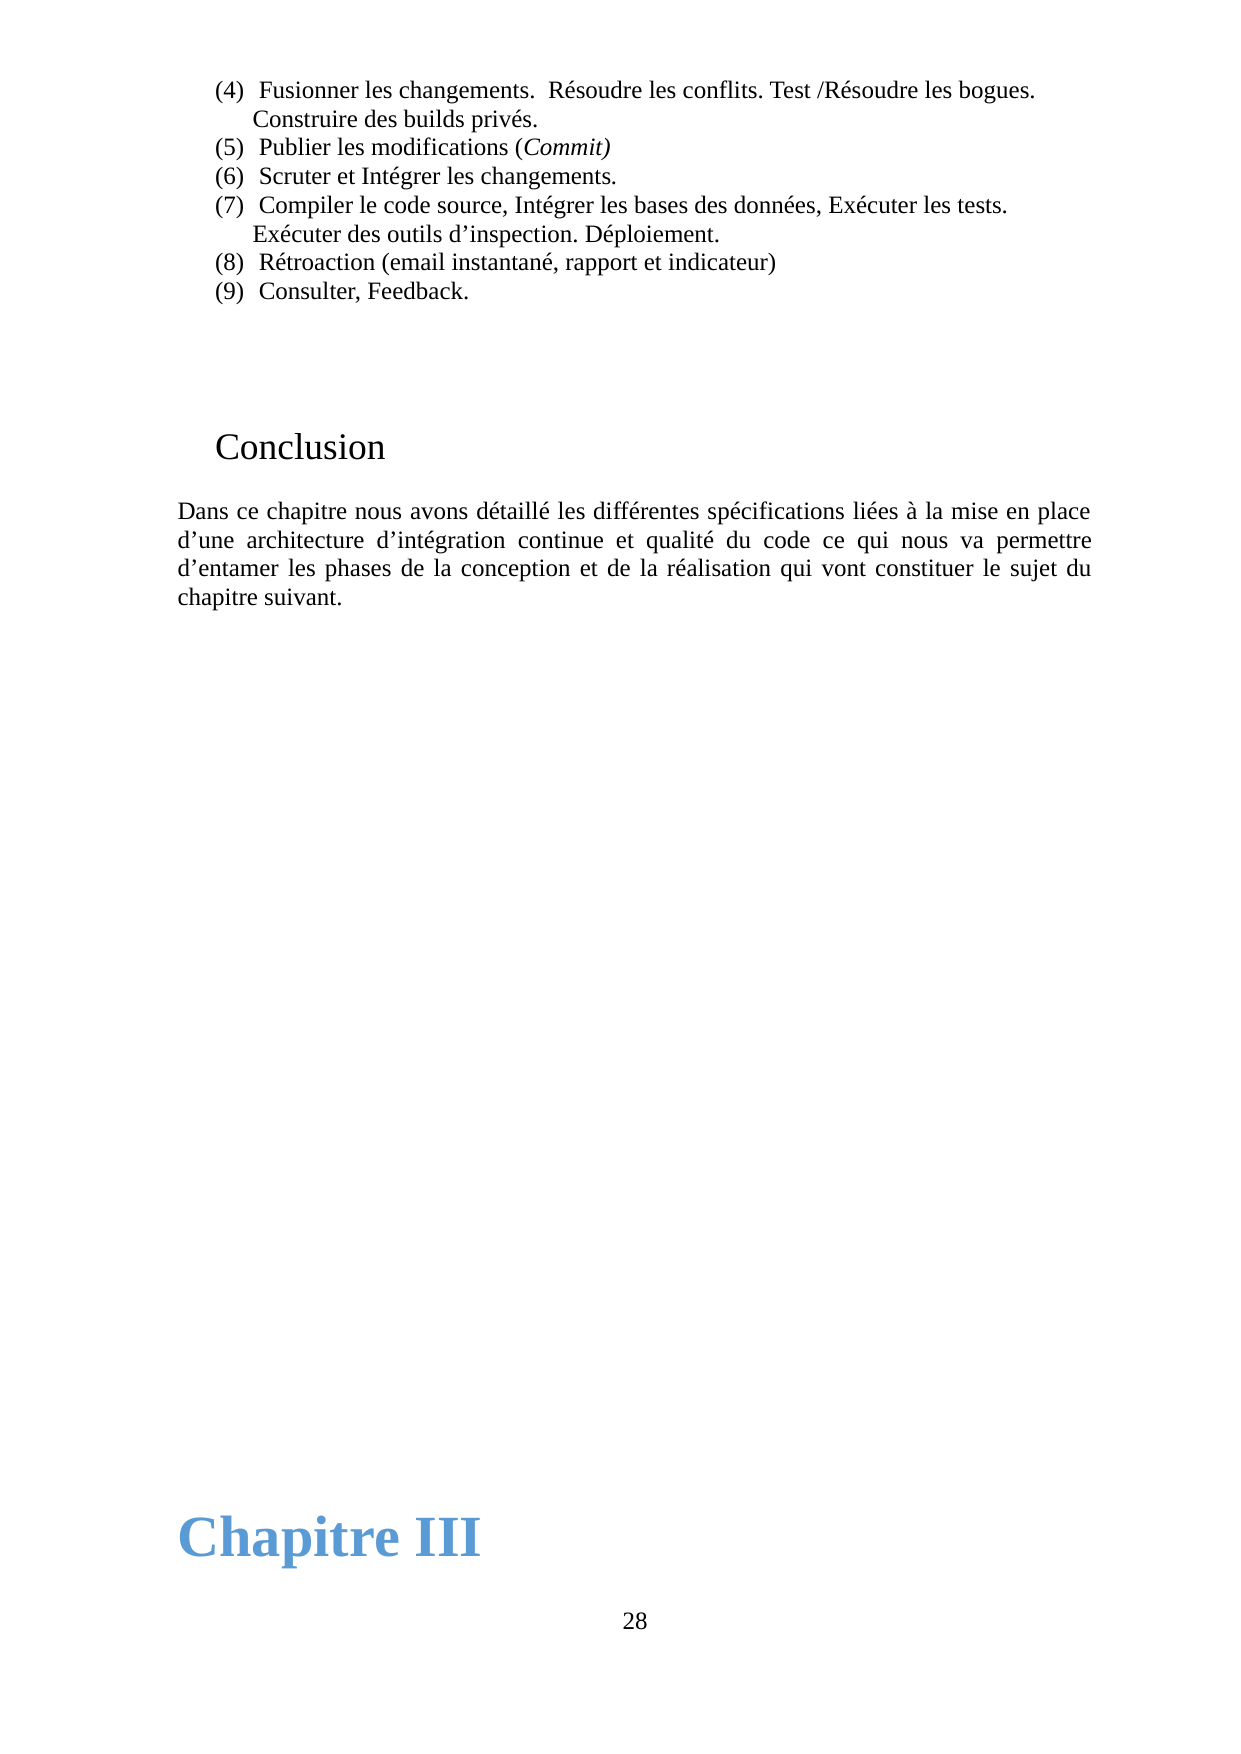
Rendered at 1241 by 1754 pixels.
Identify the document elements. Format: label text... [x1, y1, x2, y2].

list Publier les modifications (Commit) [215, 132, 1092, 161]
text Dans ce chapitre nous avons détaillé les différentes spécifications liées à la mise en place d’une architecture d’intégration continue et qualité du code ce qui nous va permettre d’entamer les phases de la conception et de la réalisation qui vont constituer le sujet du chapitre suivant. [177, 496, 1092, 611]
list Consulter, Feedback. [215, 276, 1092, 305]
list Compiler le code source, Intégrer les bases des données, Exécuter les tests. Exécuter des outils d’inspection. Déploiement. [215, 190, 1092, 247]
text Chapitre III [177, 1502, 1092, 1569]
list Fusionner les changements. Résoudre les conflits. Test /Résoudre les bogues. Construire des builds privés. [215, 75, 1092, 132]
text Conclusion [215, 424, 1092, 467]
list Rétroaction (email instantané, rapport et indicateur) [215, 247, 1092, 276]
list Scruter et Intégrer les changements. [215, 161, 1092, 190]
